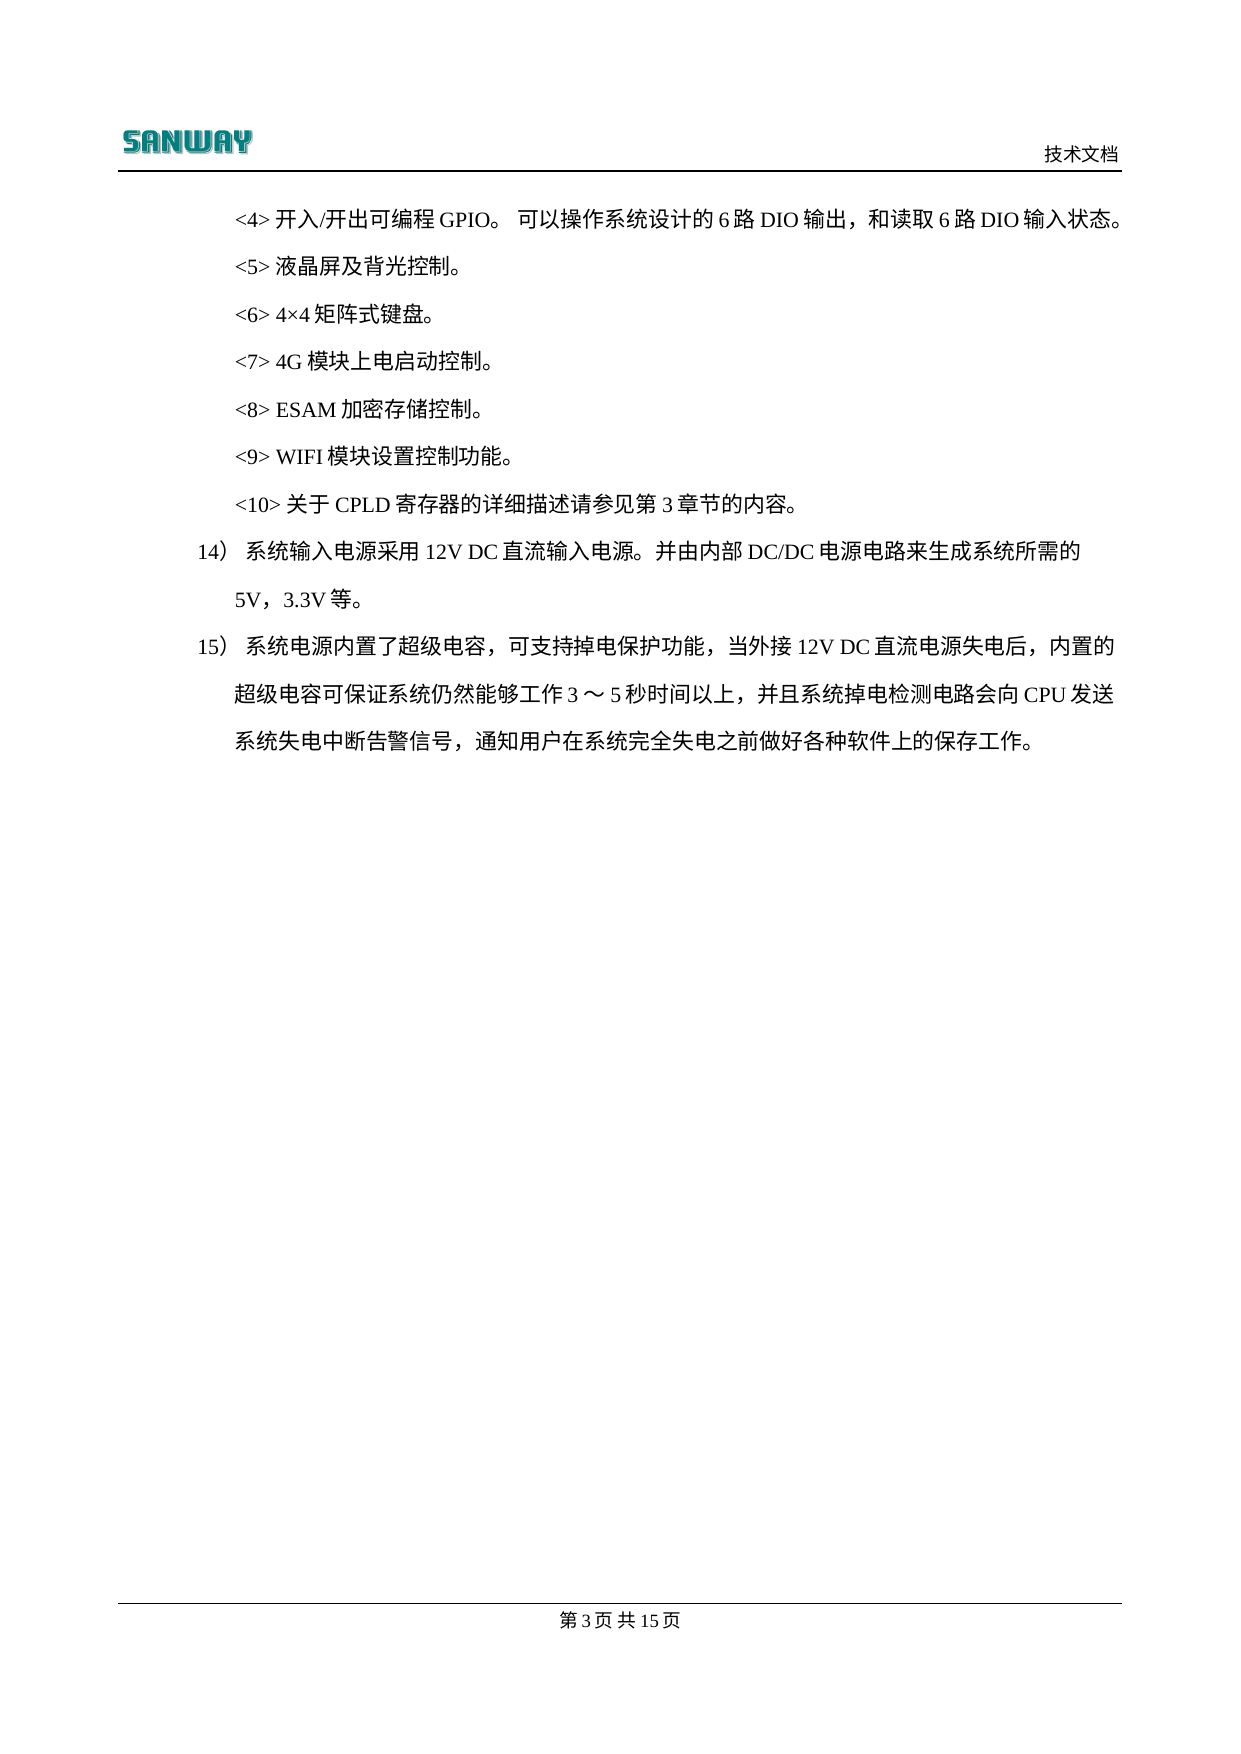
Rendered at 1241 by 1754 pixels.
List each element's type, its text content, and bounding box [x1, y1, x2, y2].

list 关于CPLD寄存器的详细描述请参见第3章节的内容。 [234, 487, 1122, 518]
list 4G模块上电启动控制。 [234, 344, 1122, 376]
list 4×4矩阵式键盘。 [234, 297, 1122, 328]
list ESAM加密存储控制。 [234, 392, 1122, 423]
list 系统电源内置了超级电容，可支持掉电保护功能，当外接12V DC直流电源失电后，内置的超级电容可保证系统仍然能够工作3 ～ 5秒时间以上，并且系统掉电检测电路会向CPU发送系统失电中断告警信号，通知用户在系统完全失电之前做好各种软件上的保存工作。 [197, 629, 1122, 756]
list 液晶屏及背光控制。 [234, 249, 1122, 281]
list WIFI模块设置控制功能。 [234, 439, 1122, 471]
list 系统输入电源采用12V DC直流输入电源。并由内部DC/DC电源电路来生成系统所需的5V，3.3V等。 [197, 534, 1122, 613]
list 开入/开出可编程GPIO。 可以操作系统设计的6路DIO输出，和读取6路DIO输入状态。 [234, 202, 1122, 233]
